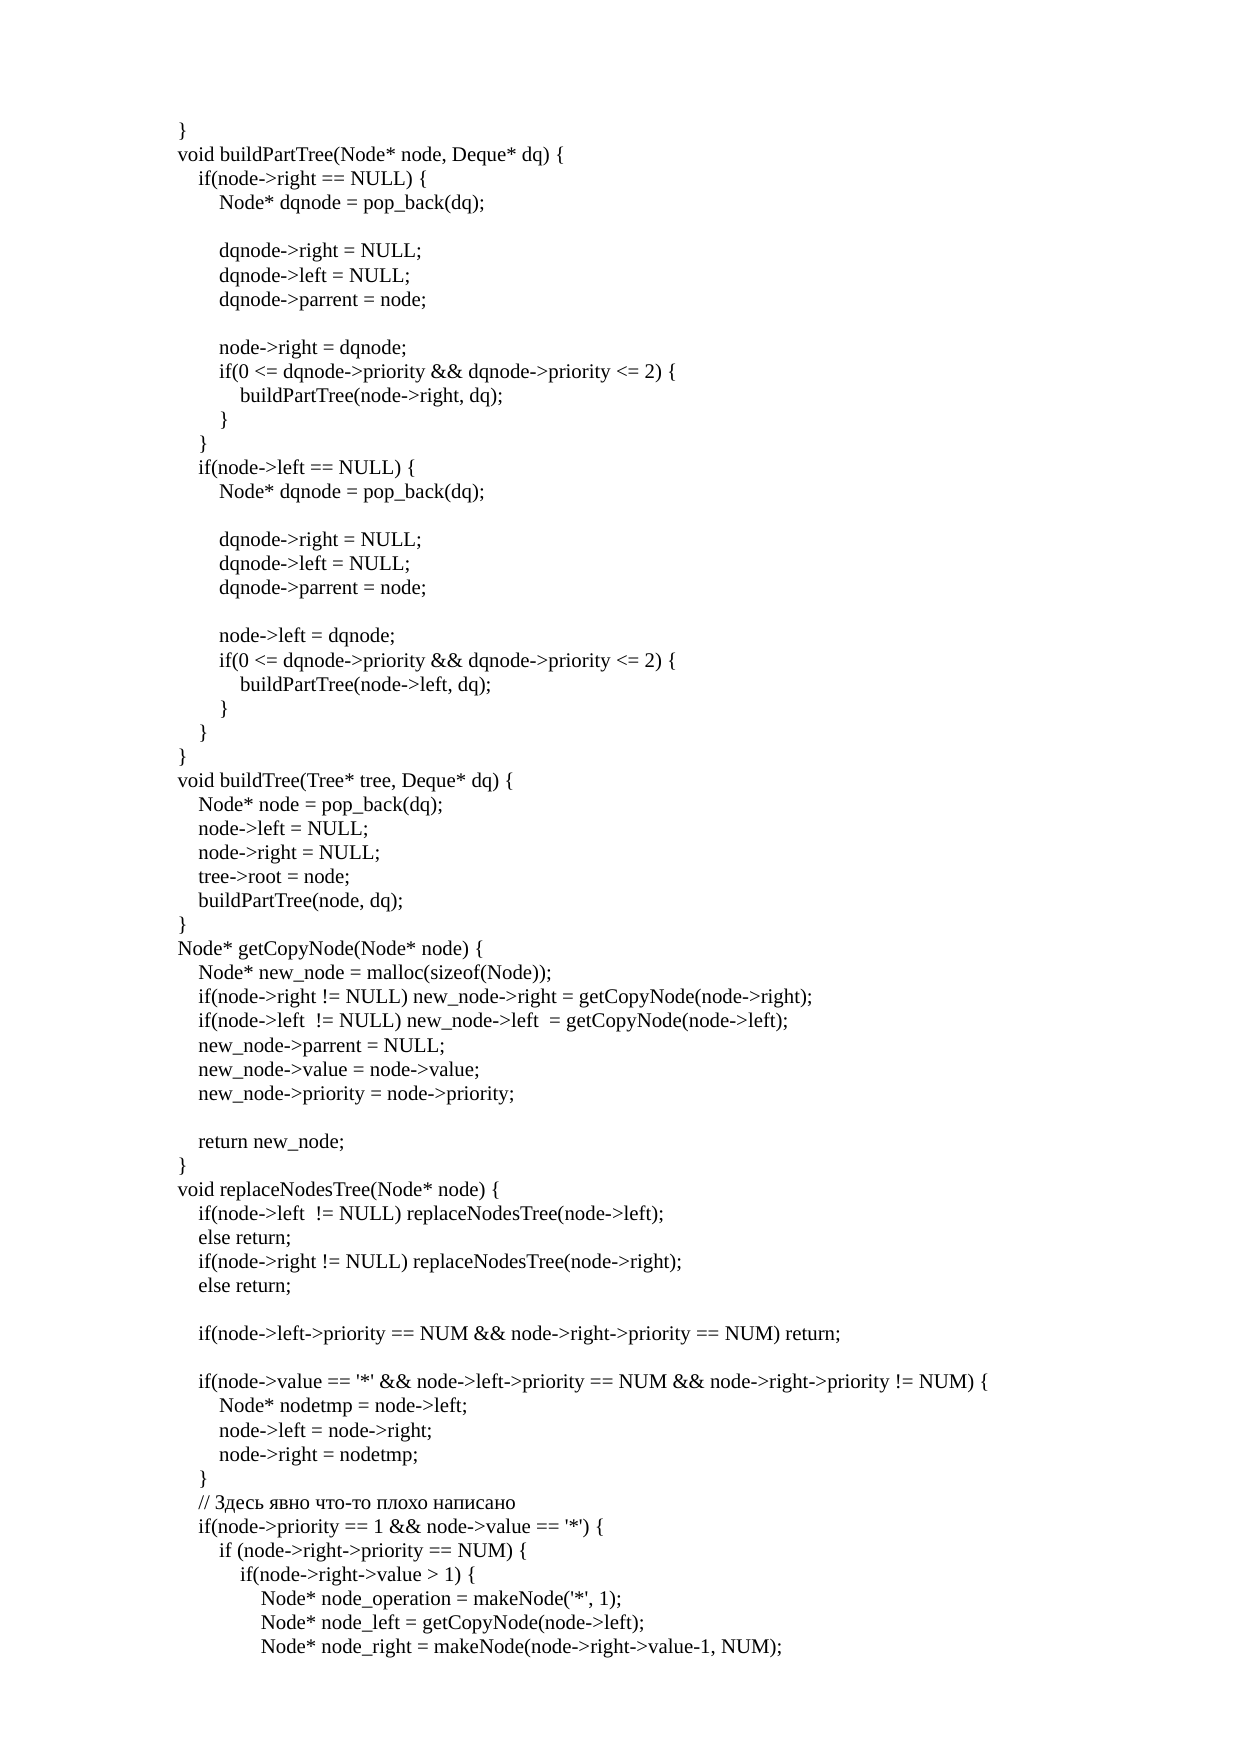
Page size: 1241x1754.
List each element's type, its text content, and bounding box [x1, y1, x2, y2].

text Node* node_left = getCopyNode(node->left); [177, 1610, 1152, 1634]
text buildPartTree(node->left, dq); [177, 672, 1152, 696]
text if(0 <= dqnode->priority && dqnode->priority <= 2) { [177, 647, 1152, 672]
text if(node->left == NULL) { [177, 455, 1152, 479]
text void buildTree(Tree* tree, Deque* dq) { [177, 768, 1152, 792]
text Node* dqnode = pop_back(dq); [177, 190, 1152, 214]
text } [177, 912, 1152, 936]
text if(node->value == '*' && node->left->priority == NUM && node->right->priority != NUM) { [177, 1369, 1152, 1393]
text } [177, 118, 1152, 142]
text node->left = node->right; [177, 1417, 1152, 1442]
text Node* node = pop_back(dq); [177, 792, 1152, 816]
text Node* new_node = malloc(sizeof(Node)); [177, 960, 1152, 984]
text dqnode->right = NULL; [177, 238, 1152, 262]
text if(0 <= dqnode->priority && dqnode->priority <= 2) { [177, 359, 1152, 383]
text node->right = nodetmp; [177, 1442, 1152, 1466]
text void buildPartTree(Node* node, Deque* dq) { [177, 142, 1152, 166]
text dqnode->left = NULL; [177, 262, 1152, 287]
text new_node->value = node->value; [177, 1057, 1152, 1081]
text } [177, 407, 1152, 431]
text node->right = dqnode; [177, 335, 1152, 359]
text dqnode->parrent = node; [177, 575, 1152, 599]
text if (node->right->priority == NUM) { [177, 1538, 1152, 1562]
text if(node->right != NULL) new_node->right = getCopyNode(node->right); [177, 984, 1152, 1008]
text } [177, 696, 1152, 720]
text Node* node_right = makeNode(node->right->value-1, NUM); [177, 1634, 1152, 1658]
text Node* getCopyNode(Node* node) { [177, 936, 1152, 960]
text if(node->left != NULL) replaceNodesTree(node->left); [177, 1201, 1152, 1225]
text buildPartTree(node, dq); [177, 888, 1152, 912]
text Node* nodetmp = node->left; [177, 1393, 1152, 1417]
text } [177, 431, 1152, 455]
text tree->root = node; [177, 864, 1152, 888]
text if(node->priority == 1 && node->value == '*') { [177, 1514, 1152, 1538]
text } [177, 720, 1152, 744]
text if(node->right->value > 1) { [177, 1562, 1152, 1586]
text dqnode->right = NULL; [177, 527, 1152, 551]
text return new_node; [177, 1129, 1152, 1153]
text new_node->parrent = NULL; [177, 1032, 1152, 1057]
text if(node->right == NULL) { [177, 166, 1152, 190]
text else return; [177, 1273, 1152, 1297]
text } [177, 744, 1152, 768]
text node->left = dqnode; [177, 623, 1152, 647]
text if(node->left != NULL) new_node->left = getCopyNode(node->left); [177, 1008, 1152, 1032]
text if(node->right != NULL) replaceNodesTree(node->right); [177, 1249, 1152, 1273]
text node->right = NULL; [177, 840, 1152, 864]
text dqnode->left = NULL; [177, 551, 1152, 575]
text } [177, 1466, 1152, 1490]
text Node* dqnode = pop_back(dq); [177, 479, 1152, 503]
text void replaceNodesTree(Node* node) { [177, 1177, 1152, 1201]
text if(node->left->priority == NUM && node->right->priority == NUM) return; [177, 1321, 1152, 1345]
text node->left = NULL; [177, 816, 1152, 840]
text Node* node_operation = makeNode('*', 1); [177, 1586, 1152, 1610]
text } [177, 1153, 1152, 1177]
text else return; [177, 1225, 1152, 1249]
text // Здесь явно что-то плохо написано [177, 1490, 1152, 1514]
text dqnode->parrent = node; [177, 287, 1152, 311]
text new_node->priority = node->priority; [177, 1081, 1152, 1105]
text buildPartTree(node->right, dq); [177, 383, 1152, 407]
